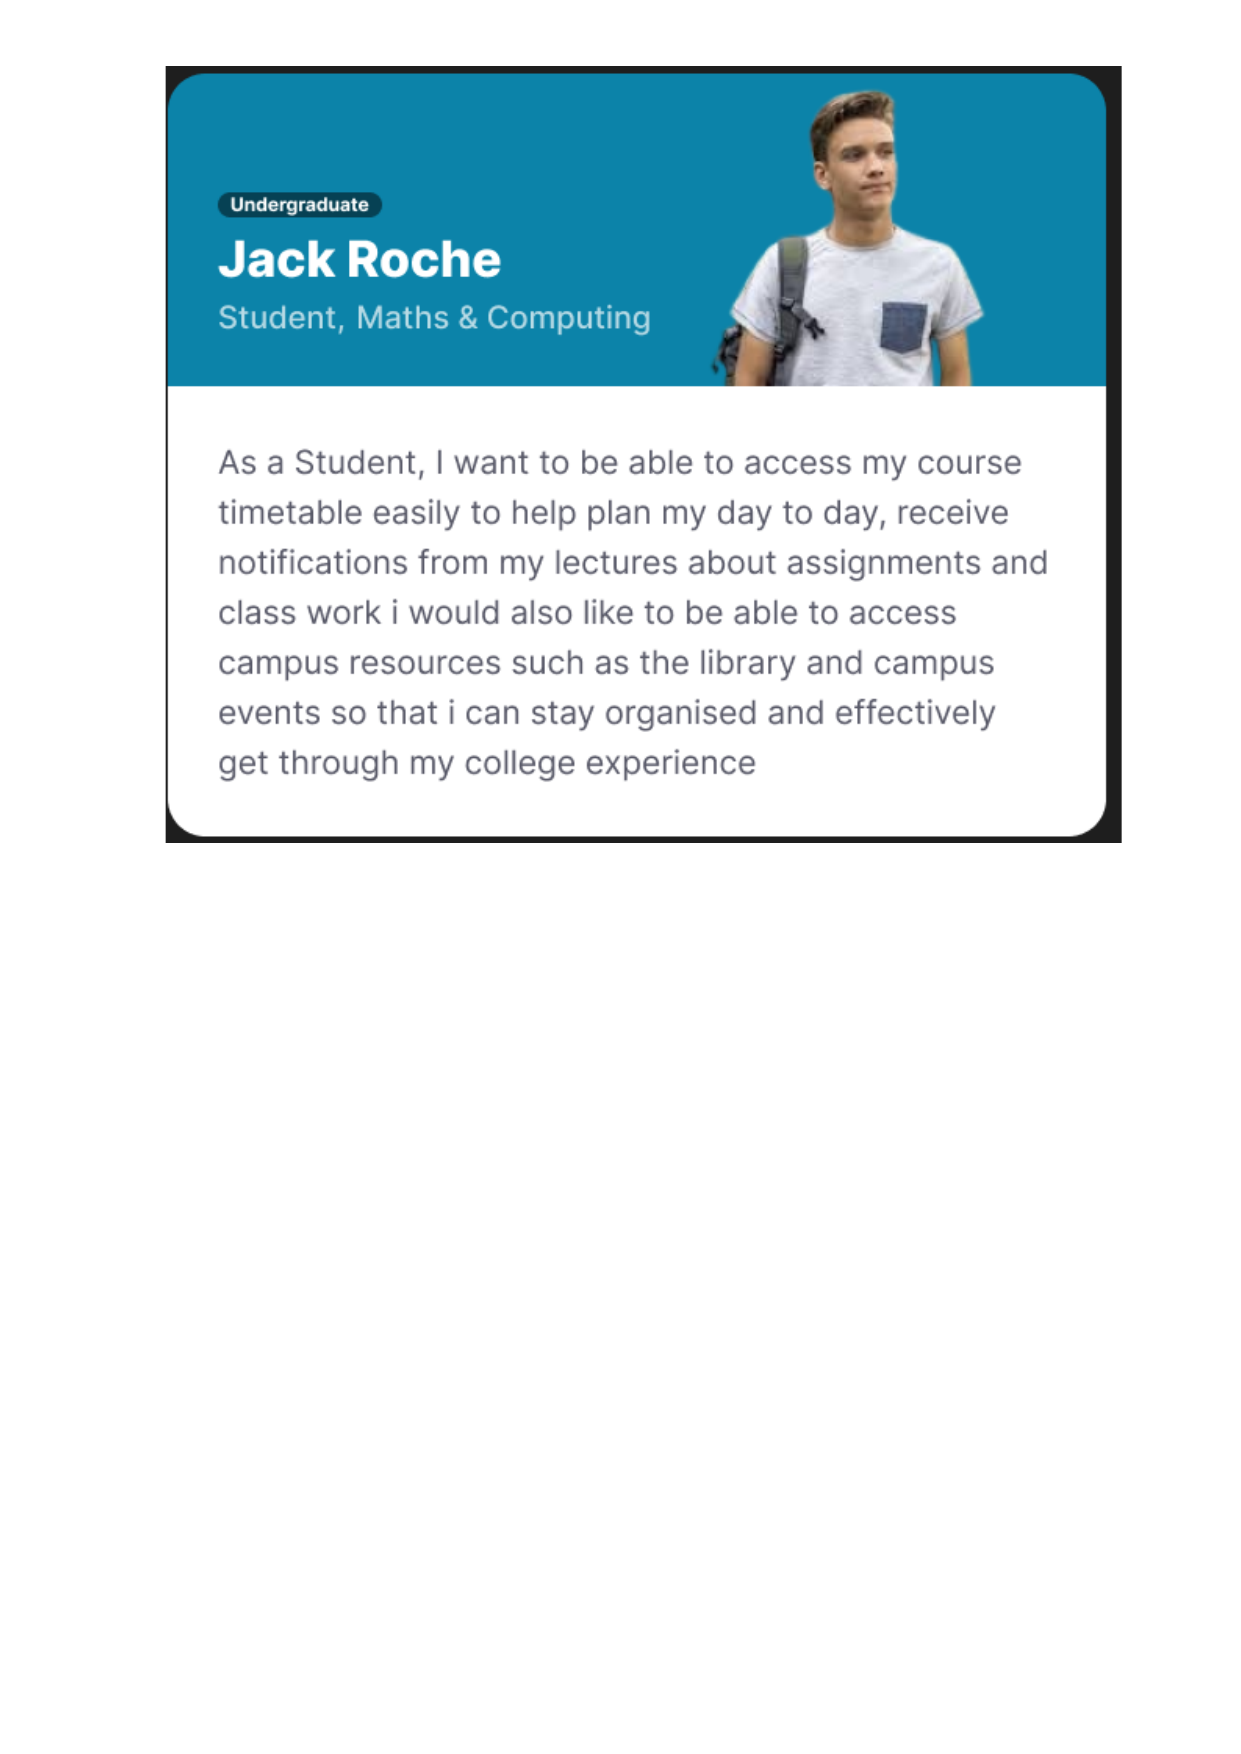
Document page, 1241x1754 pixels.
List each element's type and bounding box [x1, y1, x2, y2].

picture [165, 66, 1122, 843]
